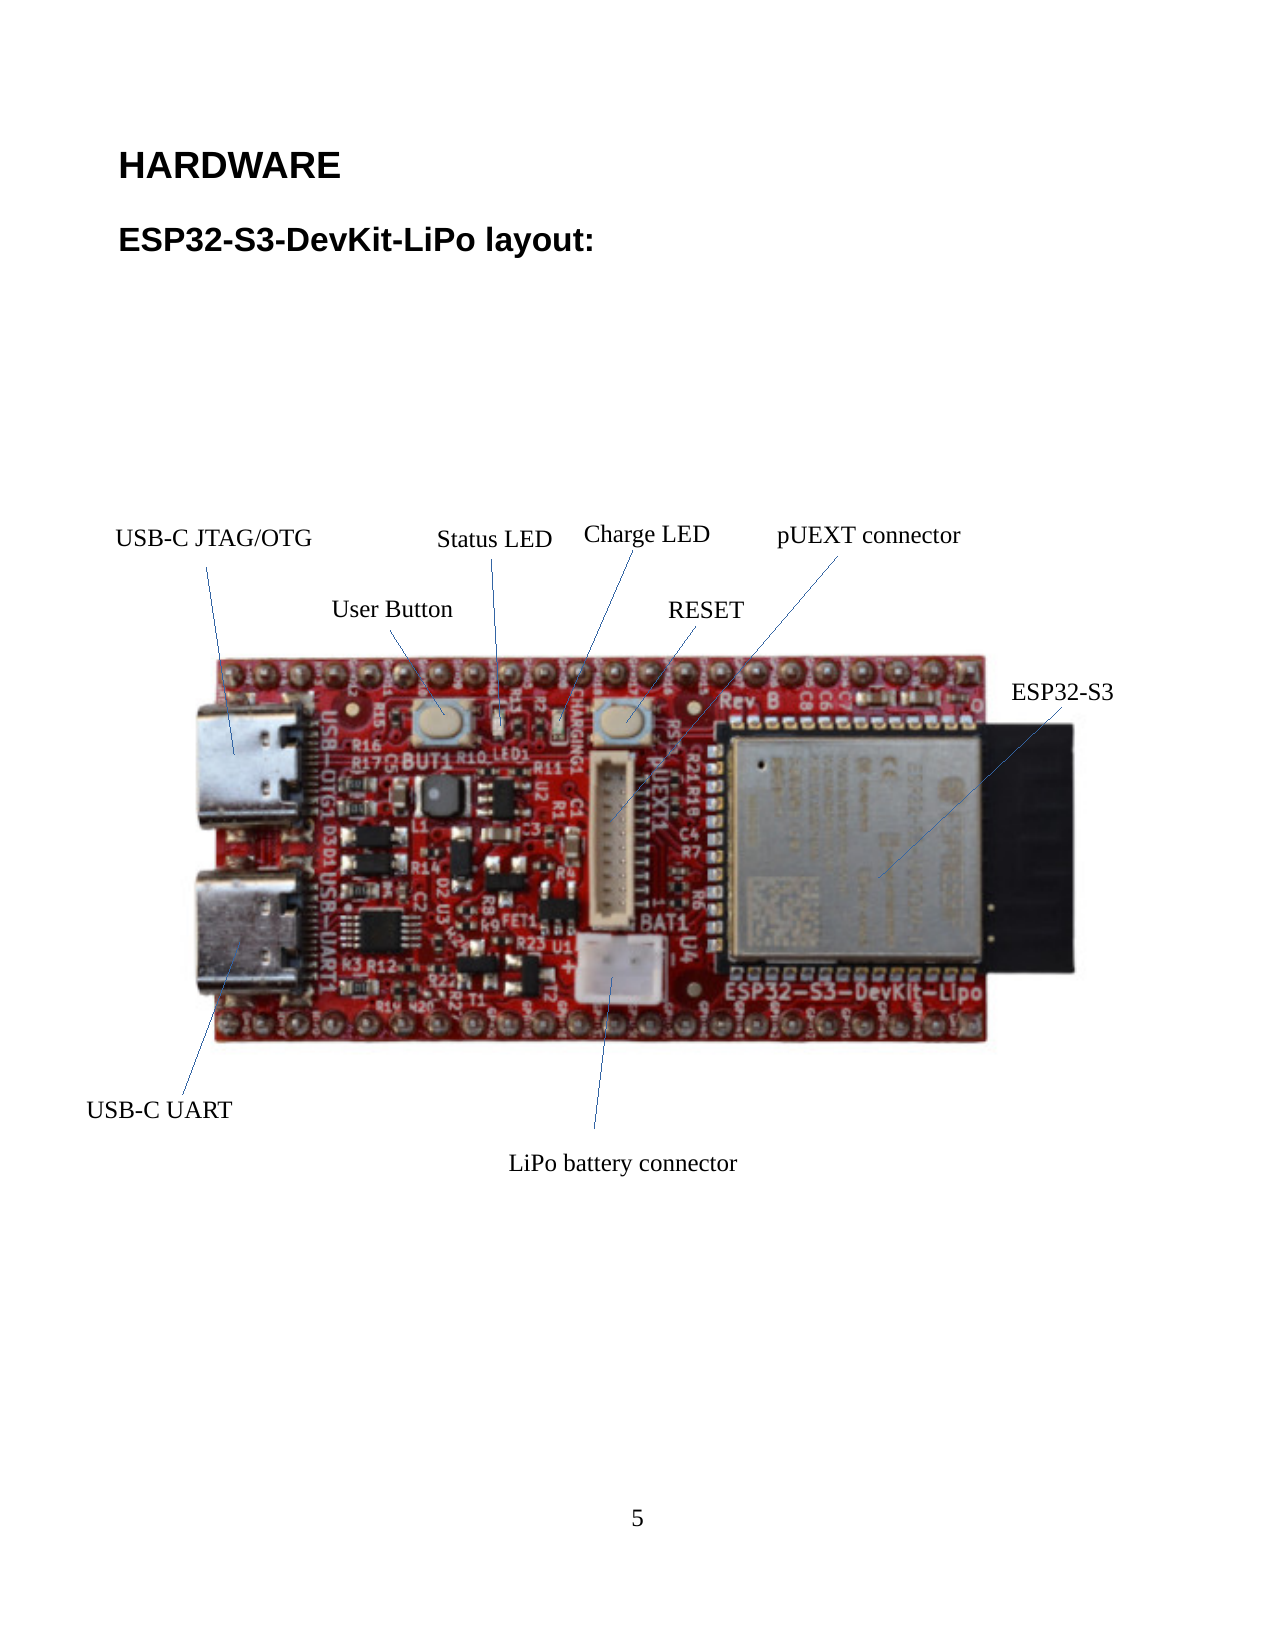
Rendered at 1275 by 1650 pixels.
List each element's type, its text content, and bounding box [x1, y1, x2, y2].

picture [137, 538, 143, 545]
subtitle ESP32-S3-DevKit-LiPo layout: [118, 220, 1157, 259]
subtitle HARDWARE [118, 143, 1157, 187]
picture [137, 343, 1138, 1344]
